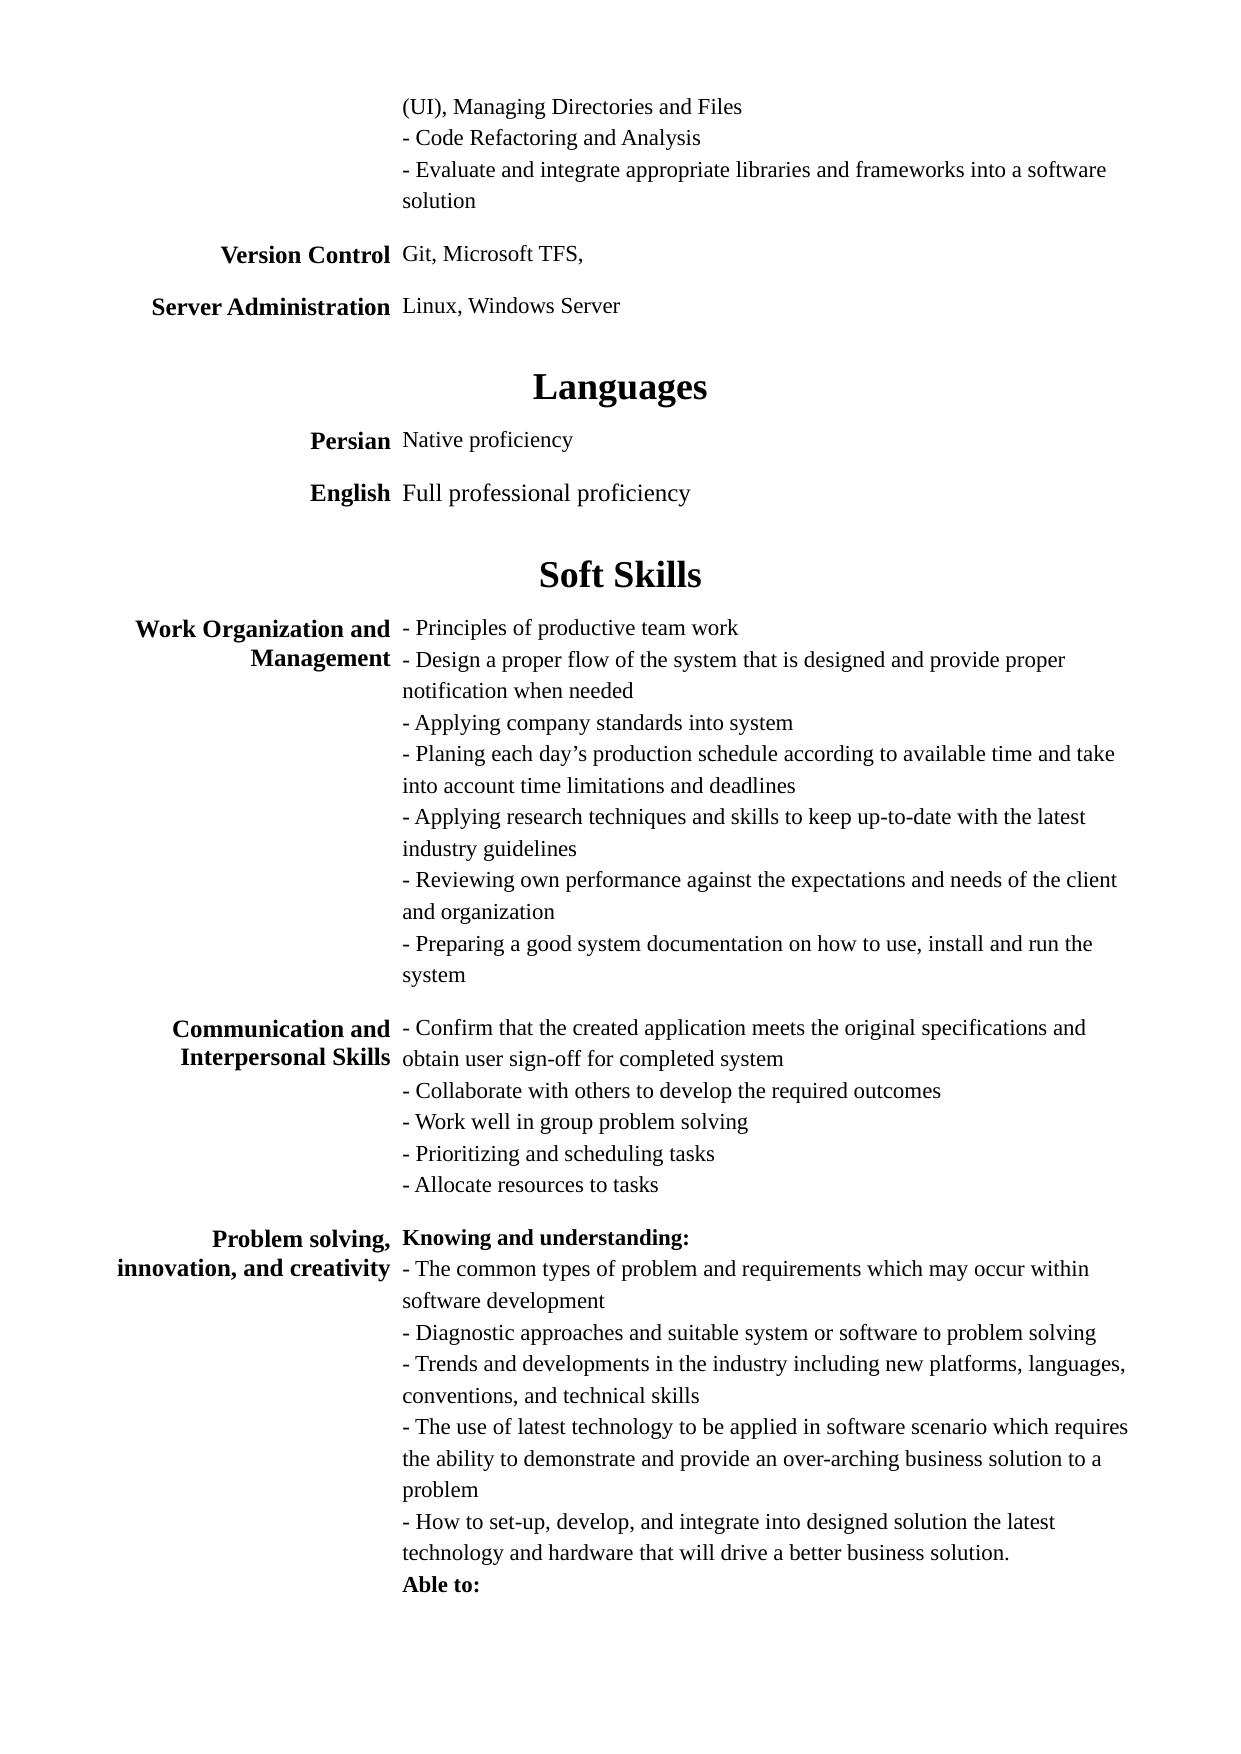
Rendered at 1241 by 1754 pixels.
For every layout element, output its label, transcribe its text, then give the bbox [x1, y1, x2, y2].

table_cell English [87, 473, 396, 527]
table_cell [87, 87, 396, 234]
subtitle Languages [87, 364, 1153, 407]
table_cell - Confirm that the created application meets the original specifications and obtain user sign-off for completed system - Collaborate with others to develop the required outcomes - Work well in group problem solving - Prioritizing and scheduling tasks - Allocate resources to tasks [396, 1008, 1153, 1218]
table_cell Git, Microsoft TFS, [396, 234, 1153, 286]
table_cell Linux, Windows Server [396, 286, 1153, 339]
table_cell Communication and Interpersonal Skills [87, 1008, 396, 1218]
subtitle Soft Skills [87, 552, 1153, 596]
table_cell Knowing and understanding: - The common types of problem and requirements which may occur within software development - Diagnostic approaches and suitable system or software to problem solving - Trends and developments in the industry including new platforms, languages, conventions, and technical skills - The use of latest technology to be applied in software scenario which requires the ability to demonstrate and provide an over-arching business solution to a problem - How to set-up, develop, and integrate into designed solution the latest technology and hardware that will drive a better business solution. Able to: [396, 1218, 1153, 1603]
table_cell (UI), Managing Directories and Files - Code Refactoring and Analysis - Evaluate and integrate appropriate libraries and frameworks into a software solution [396, 87, 1153, 234]
table_header Native proficiency [396, 420, 1153, 472]
table_header Work Organization and Management [87, 608, 396, 1008]
table_cell Version Control [87, 234, 396, 286]
table_header - Principles of productive team work - Design a proper flow of the system that is designed and provide proper notification when needed - Applying company standards into system - Planing each day’s production schedule according to available time and take into account time limitations and deadlines - Applying research techniques and skills to keep up-to-date with the latest industry guidelines - Reviewing own performance against the expectations and needs of the client and organization - Preparing a good system documentation on how to use, install and run the system [396, 608, 1153, 1008]
table_header Persian [87, 420, 396, 472]
table_cell Problem solving, innovation, and creativity [87, 1218, 396, 1603]
table_cell Server Administration [87, 286, 396, 339]
table_cell Full professional proficiency [396, 473, 1153, 527]
